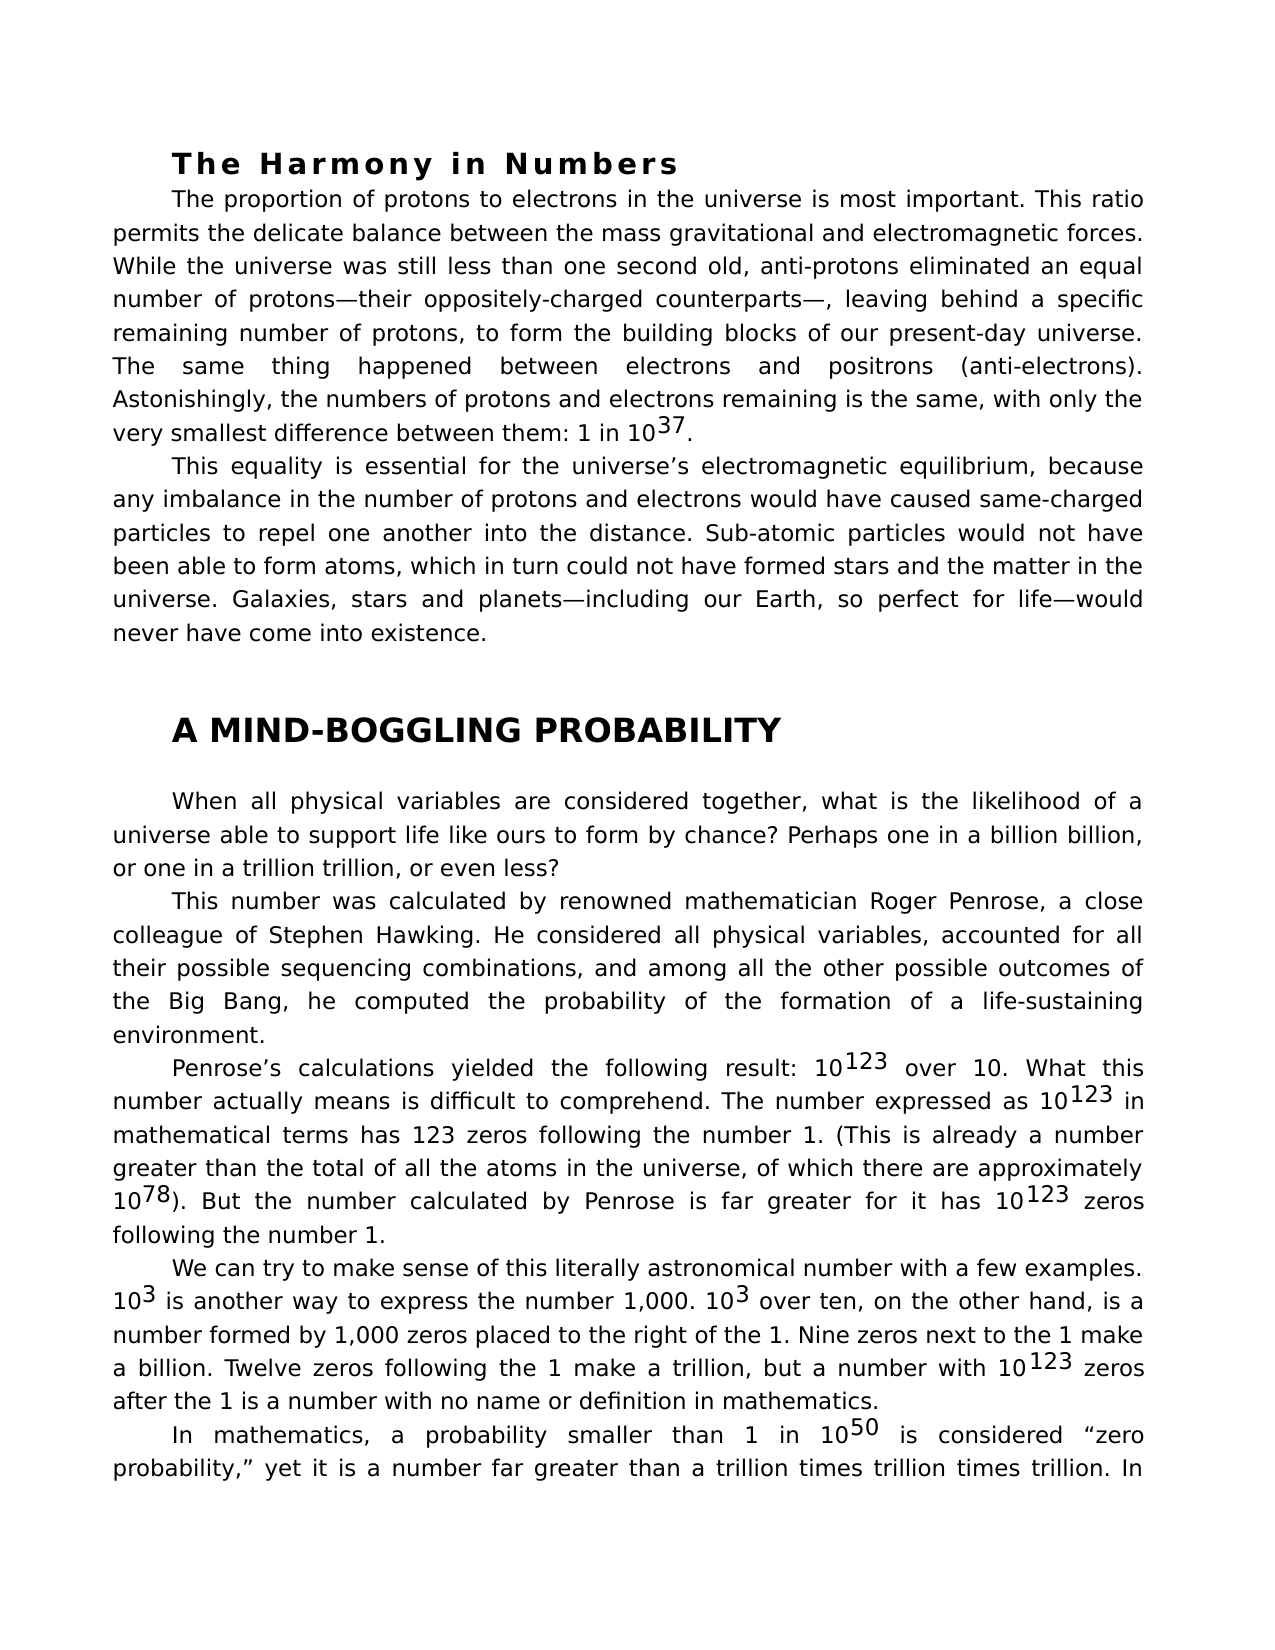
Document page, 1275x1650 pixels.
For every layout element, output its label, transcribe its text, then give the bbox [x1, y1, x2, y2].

text The Harmony in Numbers [112, 148, 1145, 181]
text This equality is essential for the universe’s electromagnetic equilibrium, because any imbalance in the number of protons and electrons would have caused same-charged particles to repel one another into the distance. Sub-atomic particles would not have been able to form atoms, which in turn could not have formed stars and the matter in the universe. Galaxies, stars and planets—including our Earth, so perfect for life—would never have come into existence. [112, 448, 1145, 648]
text Penrose’s calculations yielded the following result: 10123 over 10. What this number actually means is difficult to comprehend. The number expressed as 10123 in mathematical terms has 123 zeros following the number 1. (This is already a number greater than the total of all the atoms in the universe, of which there are approximately 1078). But the number calculated by Penrose is far greater for it has 10123 zeros following the number 1. [112, 1050, 1145, 1250]
text When all physical variables are considered together, what is the likelihood of a universe able to support life like ours to form by chance? Perhaps one in a billion billion, or one in a trillion trillion, or even less? [112, 783, 1145, 883]
text In mathematics, a probability smaller than 1 in 1050 is considered “zero probability,” yet it is a number far greater than a trillion times trillion times trillion. In [112, 1416, 1145, 1483]
text The proportion of protons to electrons in the universe is most important. This ratio permits the delicate balance between the mass gravitational and electromagnetic forces. While the universe was still less than one second old, anti-protons eliminated an equal number of protons—their oppositely-charged counterparts—, leaving behind a specific remaining number of protons, to form the building blocks of our present-day universe. The same thing happened between electrons and positrons (anti-electrons). Astonishingly, the numbers of protons and electrons remaining is the same, with only the very smallest difference between them: 1 in 1037. [112, 181, 1145, 448]
text We can try to make sense of this literally astronomical number with a few examples. 103 is another way to express the number 1,000. 103 over ten, on the other hand, is a number formed by 1,000 zeros placed to the right of the 1. Nine zeros next to the 1 make a billion. Twelve zeros following the 1 make a trillion, but a number with 10123 zeros after the 1 is a number with no name or definition in mathematics. [112, 1250, 1145, 1416]
text This number was calculated by renowned mathematician Roger Penrose, a close colleague of Stephen Hawking. He considered all physical variables, accounted for all their possible sequencing combinations, and among all the other possible outcomes of the Big Bang, he computed the probability of the formation of a life-sustaining environment. [112, 883, 1145, 1050]
text A MIND-BOGGLING PROBABILITY [112, 714, 1145, 750]
